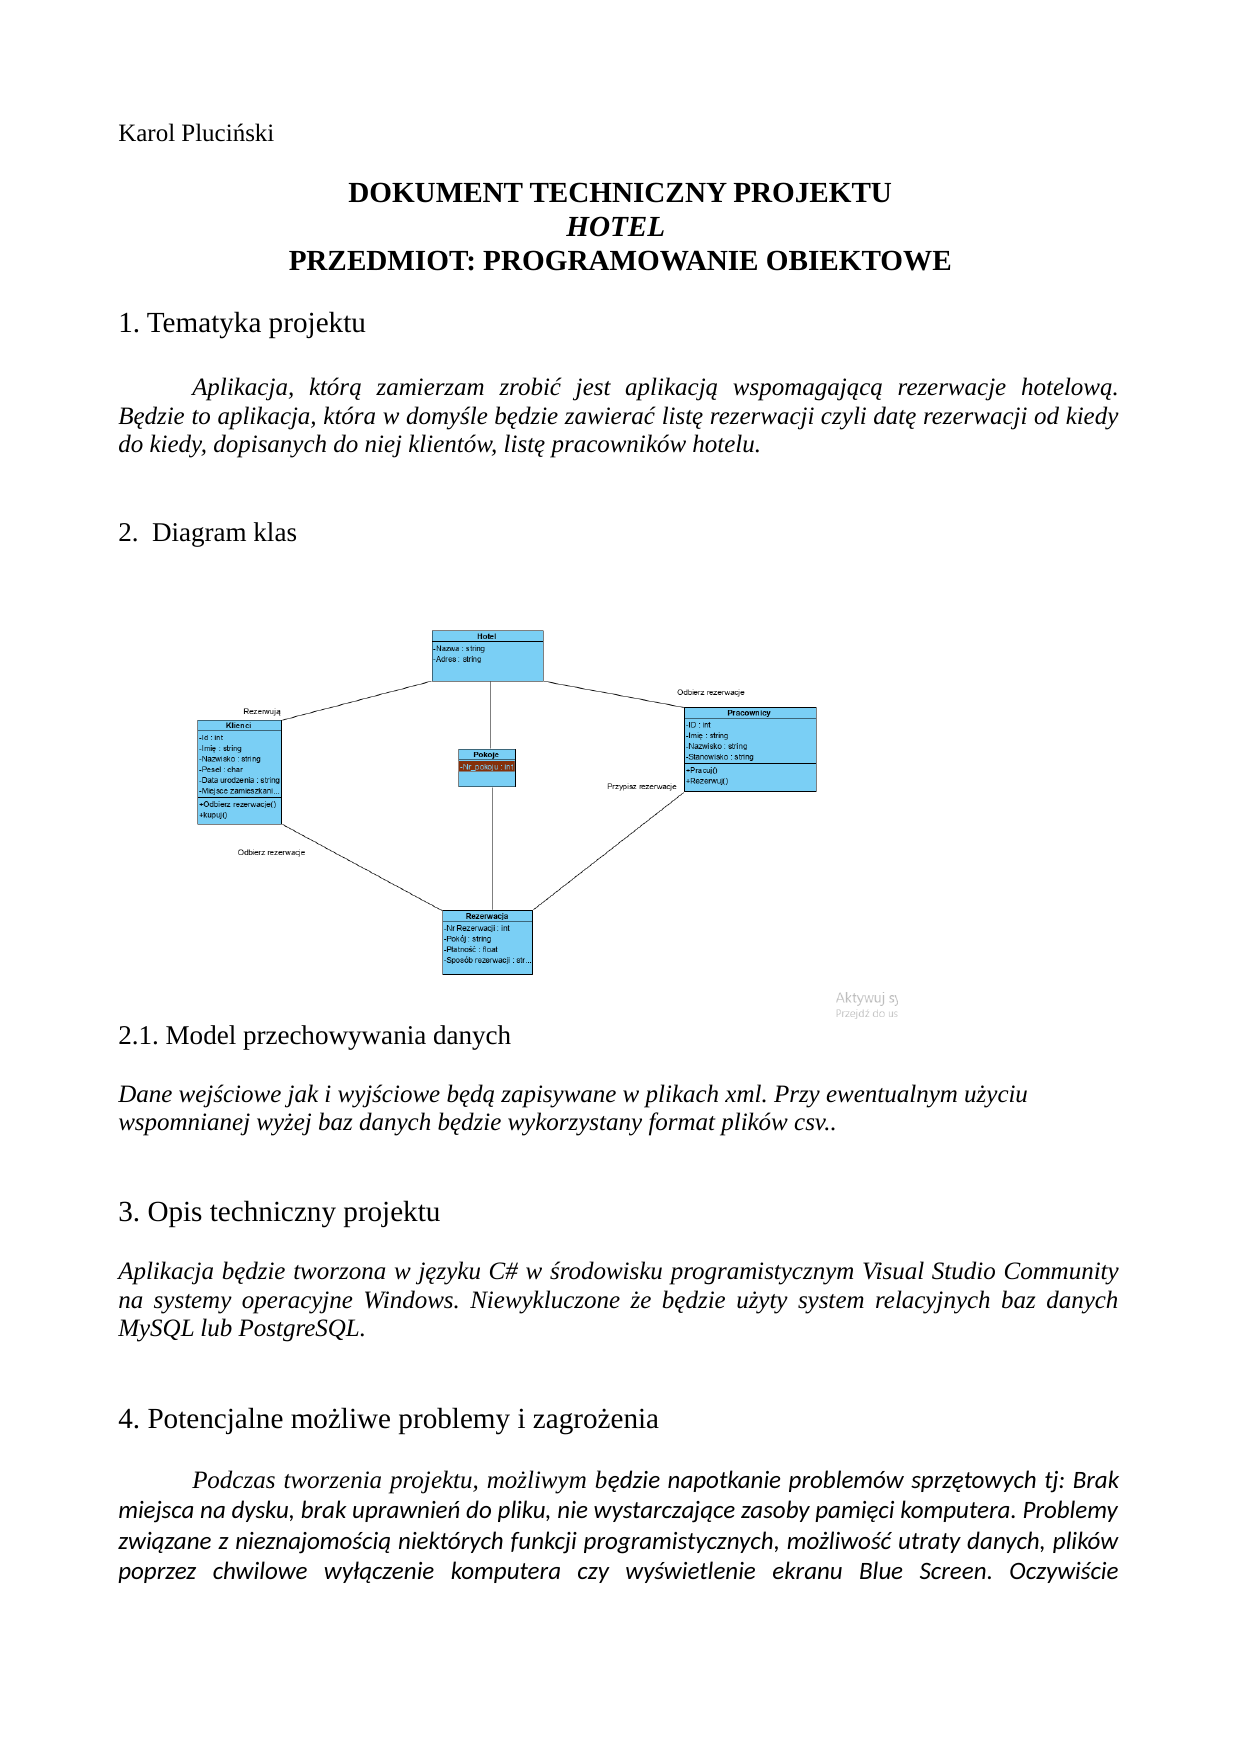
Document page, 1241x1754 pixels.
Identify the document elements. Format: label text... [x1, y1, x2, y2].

text DOKUMENT TECHNICZNY PROJEKTU [118, 176, 1122, 209]
text 1. Tematyka projektu [118, 305, 1122, 338]
text 2.1. Model przechowywania danych [118, 1019, 1122, 1050]
text Karol Pluciński [118, 118, 1122, 147]
text 3. Opis techniczny projektu [118, 1194, 1122, 1227]
text 4. Potencjalne możliwe problemy i zagrożenia [118, 1401, 1122, 1435]
text Aplikacja, którą zamierzam zrobić jest aplikacją wspomagającą rezerwacje hotelową. Będzie to aplikacja, która w domyśle będzie zawierać listę rezerwacji czyli datę rezerwacji od kiedy do kiedy, dopisanych do niej klientów, listę pracowników hotelu. [118, 372, 1122, 458]
text PRZEDMIOT: PROGRAMOWANIE OBIEKTOWE [118, 243, 1122, 276]
text HOTEL [118, 209, 1122, 243]
text Aplikacja będzie tworzona w języku C# w środowisku programistycznym Visual Studio Community na systemy operacyjne Windows. Niewykluczone że będzie użyty system relacyjnych baz danych MySQL lub PostgreSQL. [118, 1256, 1122, 1342]
text 2. Diagram klas [118, 516, 1122, 547]
text Podczas tworzenia projektu, możliwym będzie napotkanie problemów sprzętowych tj: Brak miejsca na dysku, brak uprawnień do pliku, nie wystarczające zasoby pamięci komputera. Problemy związane z nieznajomością niektórych funkcji programistycznych, możliwość utraty danych, plików poprzez chwilowe wyłączenie komputera czy wyświetlenie ekranu Blue Screen. Oczywiście [118, 1464, 1122, 1586]
text Dane wejściowe jak i wyjściowe będą zapisywane w plikach xml. Przy ewentualnym użyciu wspomnianej wyżej baz danych będzie wykorzystany format plików csv.. [118, 1079, 1122, 1136]
